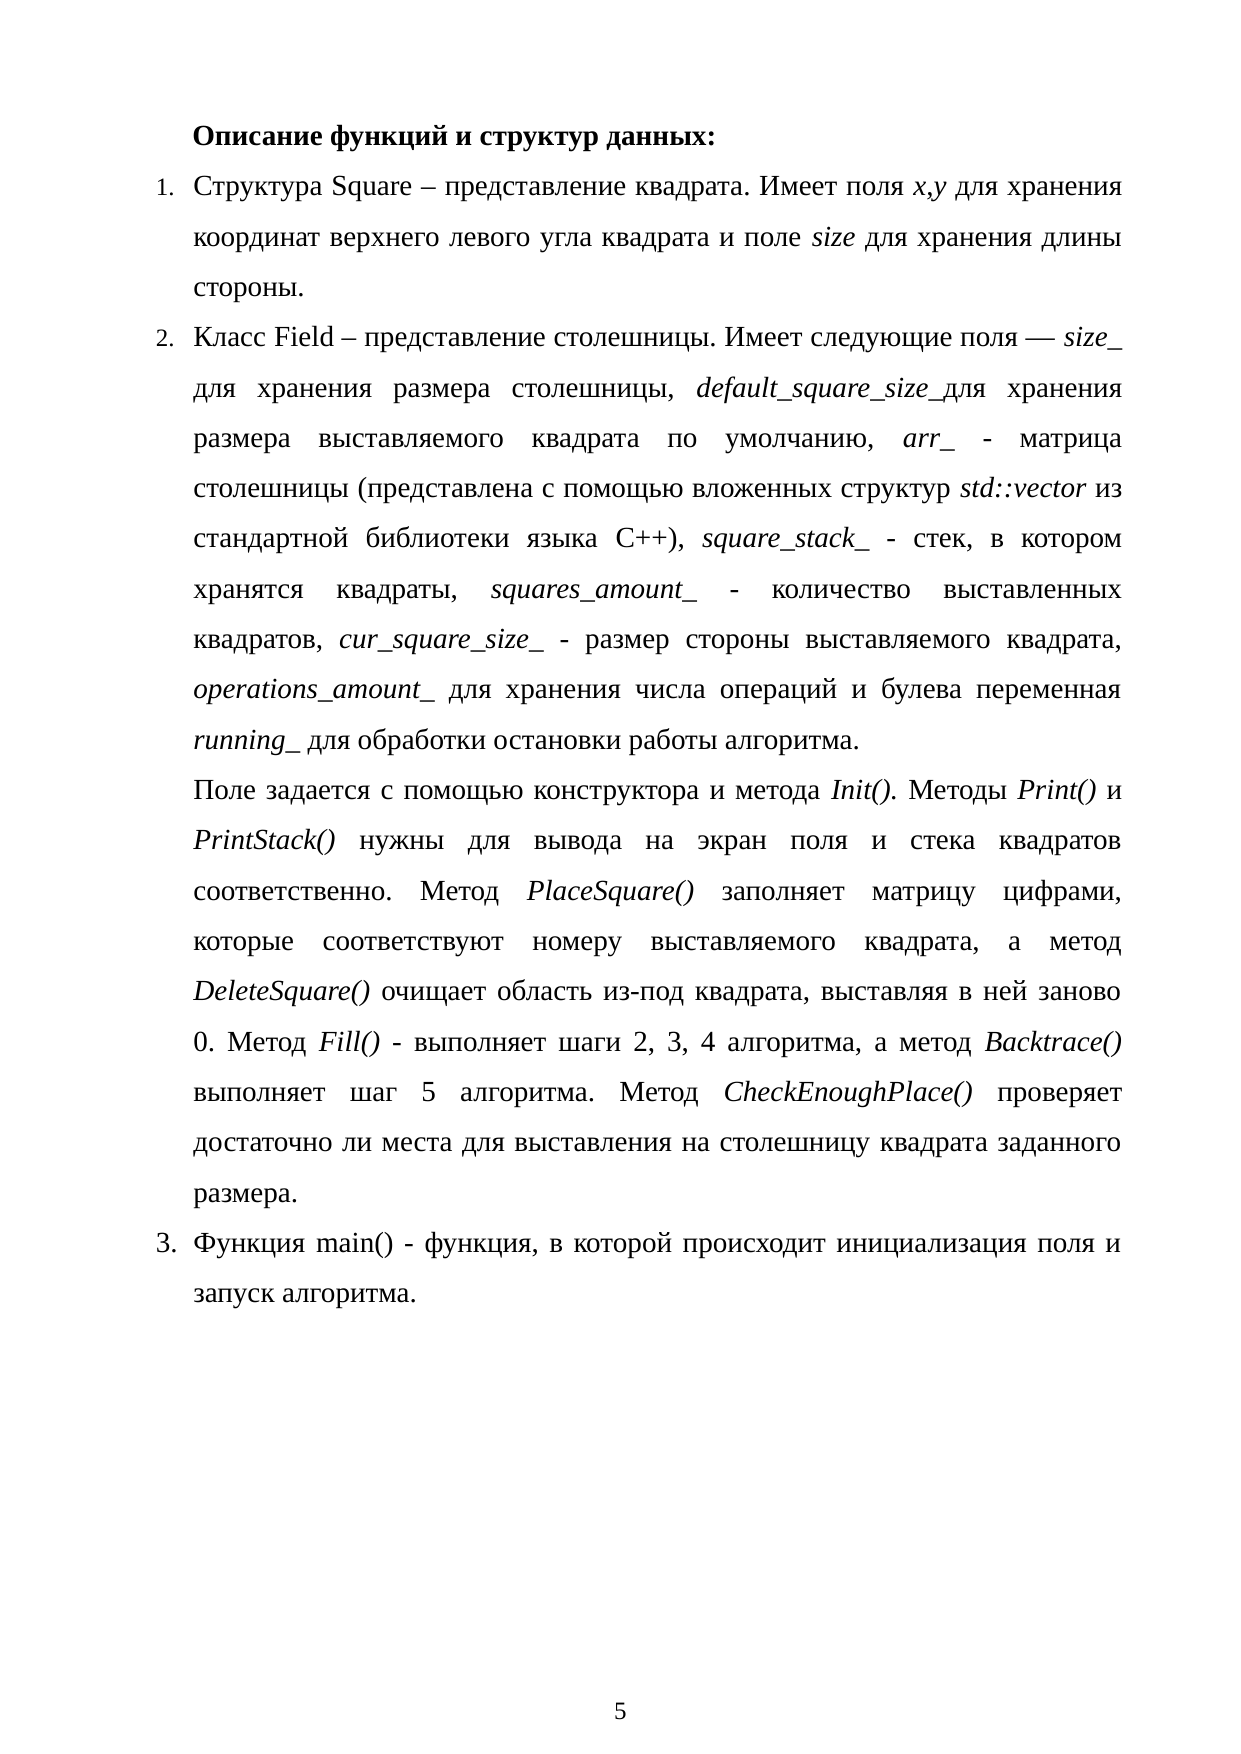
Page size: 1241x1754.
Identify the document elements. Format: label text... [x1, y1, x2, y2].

list Структура Square – представление квадрата. Имеет поля x,y для хранения координат верхнего левого угла квадрата и поле size для хранения длины стороны. [156, 168, 1122, 303]
list Класс Field – представление столешницы. Имеет следующие поля — size_ для хранения размера столешницы, default_square_size_для хранения размера выставляемого квадрата по умолчанию, arr_ - матрица столешницы (представлена с помощью вложенных структур std::vector из стандартной библиотеки языка C++), square_stack_ - стек, в котором хранятся квадраты, squares_amount_ - количество выставленных квадратов, cur_square_size_ - размер стороны выставляемого квадрата, operations_amount_ для хранения числа операций и булева переменная running_ для обработки остановки работы алгоритма. [156, 319, 1122, 755]
list Функция main() - функция, в которой происходит инициализация поля и запуск алгоритма. [156, 1225, 1122, 1309]
list Поле задается с помощью конструктора и метода Init(). Методы Print() и PrintStack() нужны для вывода на экран поля и стека квадратов соответственно. Метод PlaceSquare() заполняет матрицу цифрами, которые соответствуют номеру выставляемого квадрата, а метод DeleteSquare() очищает область из-под квадрата, выставляя в ней заново 0. Метод Fill() - выполняет шаги 2, 3, 4 алгоритма, а метод Backtrace() выполняет шаг 5 алгоритма. Метод CheckEnoughPlace() проверяет достаточно ли места для выставления на столешницу квадрата заданного размера. [156, 772, 1122, 1208]
text Описание функций и структур данных: [118, 118, 1122, 152]
